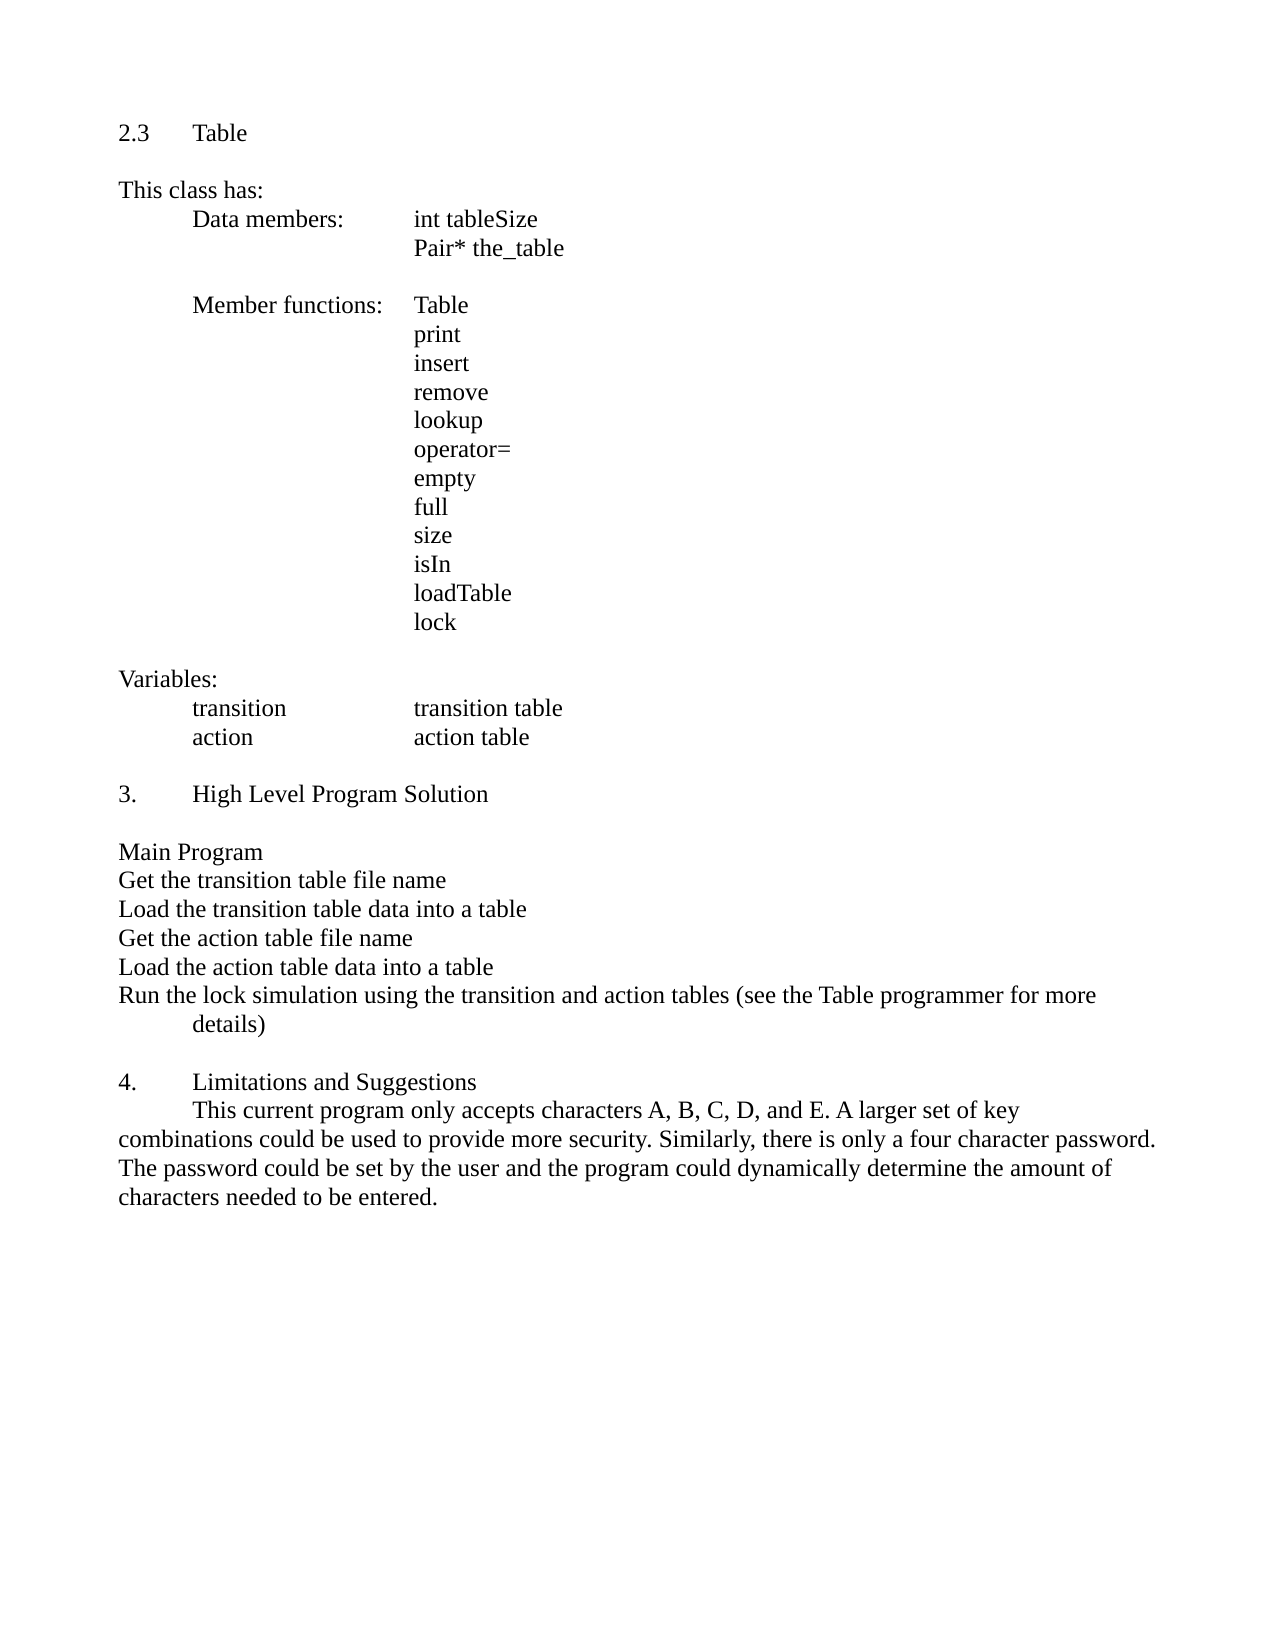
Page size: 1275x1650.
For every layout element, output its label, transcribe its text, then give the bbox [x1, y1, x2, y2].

text loadTable [118, 578, 1157, 607]
text Pair* the_table [118, 233, 1157, 262]
text 4. Limitations and Suggestions [118, 1067, 1157, 1096]
text Variables: [118, 664, 1157, 693]
text transition transition table [118, 693, 1157, 722]
text size [118, 521, 1157, 549]
text print [118, 319, 1157, 348]
text 2.3 Table [118, 118, 1157, 147]
text Run the lock simulation using the transition and action tables (see the Table programmer for more details) [118, 981, 1157, 1038]
text Main Program [118, 837, 1157, 866]
text Get the action table file name [118, 923, 1157, 952]
text full [118, 492, 1157, 521]
text empty [118, 463, 1157, 492]
text insert [118, 348, 1157, 377]
text Get the transition table file name [118, 866, 1157, 894]
text Load the transition table data into a table [118, 894, 1157, 923]
text This current program only accepts characters A, B, C, D, and E. A larger set of key combinations could be used to provide more security. Similarly, there is only a four character password. The password could be set by the user and the program could dynamically determine the amount of characters needed to be entered. [118, 1096, 1157, 1211]
text remove [118, 377, 1157, 406]
text Member functions: Table [118, 291, 1157, 319]
text action action table [118, 722, 1157, 751]
text This class has: [118, 176, 1157, 204]
text lock [118, 607, 1157, 636]
text Data members: int tableSize [118, 204, 1157, 233]
text isIn [118, 549, 1157, 578]
text operator= [118, 434, 1157, 463]
text Load the action table data into a table [118, 952, 1157, 981]
text lookup [118, 406, 1157, 434]
text 3. High Level Program Solution [118, 779, 1157, 808]
